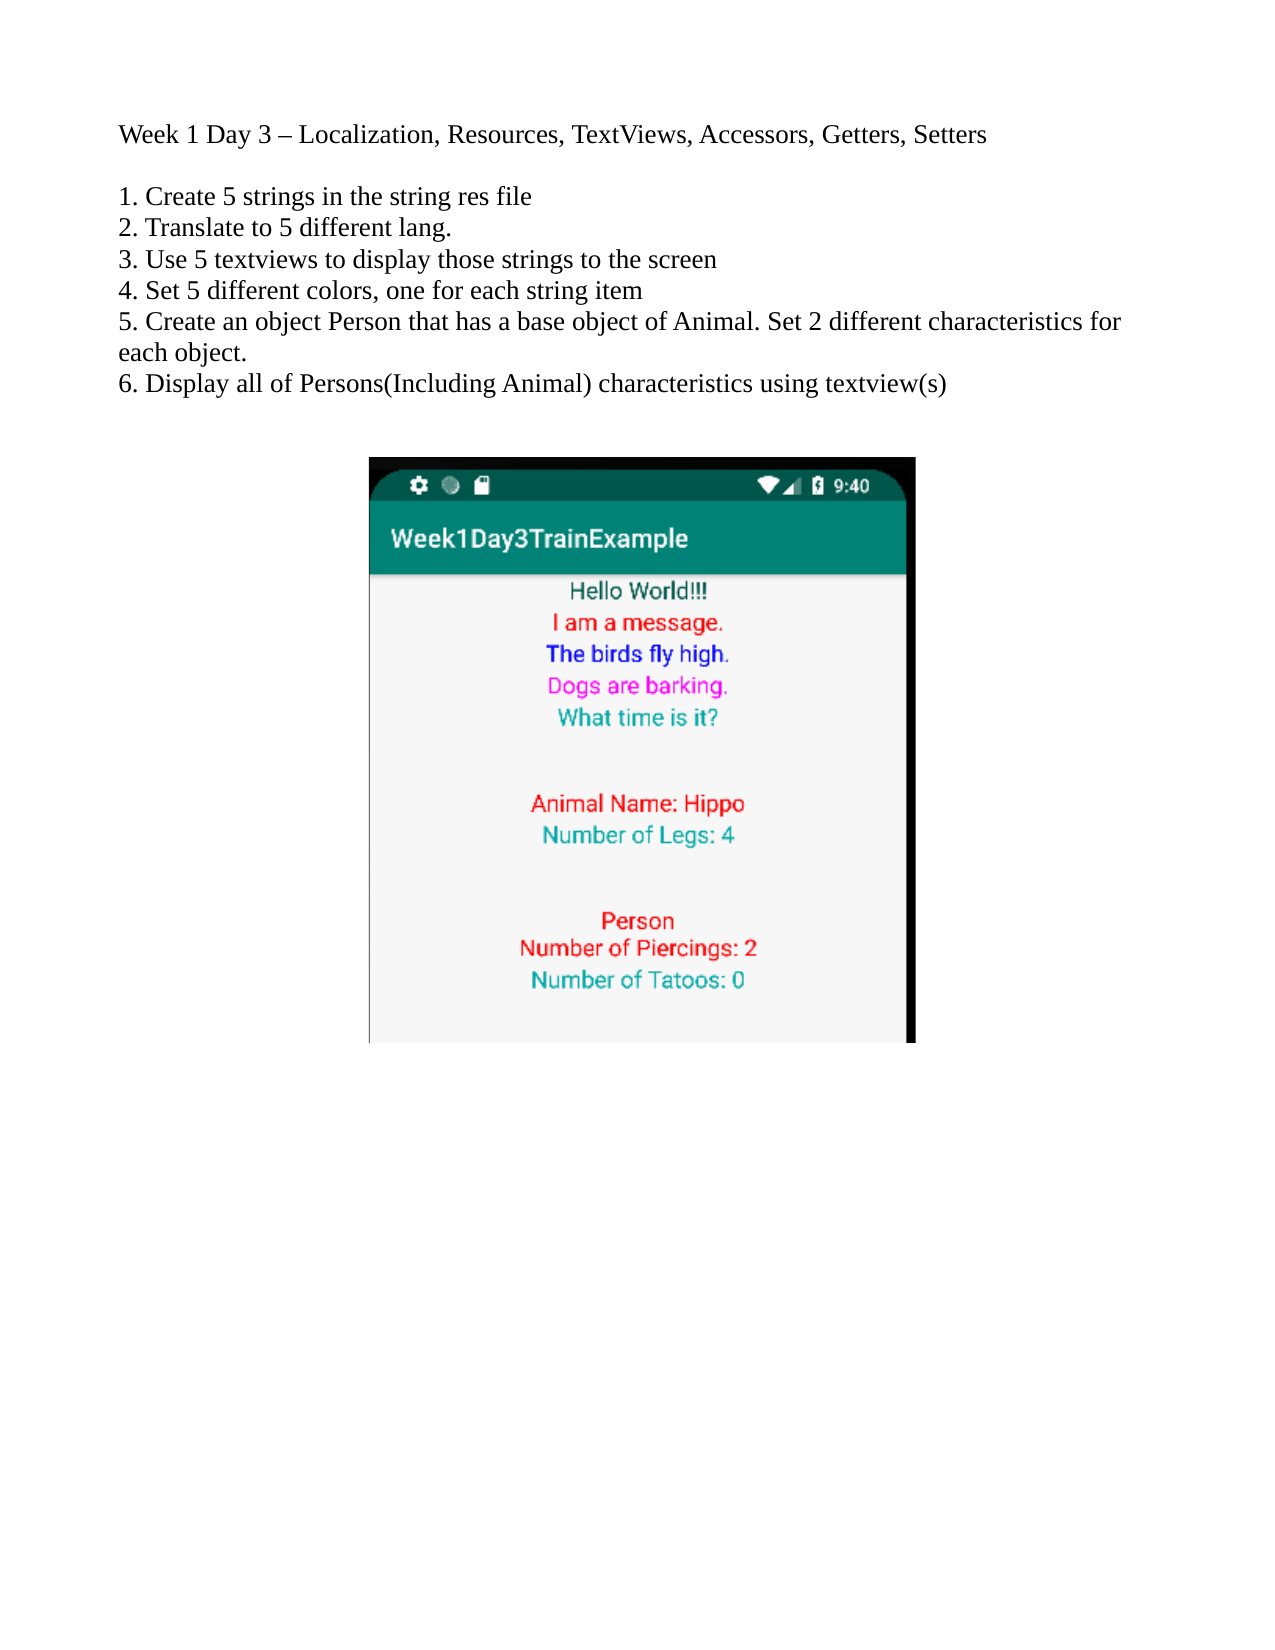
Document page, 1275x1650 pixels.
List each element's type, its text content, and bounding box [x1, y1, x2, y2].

picture [368, 457, 916, 1043]
text 5. Create an object Person that has a base object of Animal. Set 2 different characteristics for each object. [118, 305, 1157, 367]
text 2. Translate to 5 different lang. [118, 212, 1157, 243]
text 3. Use 5 textviews to display those strings to the screen [118, 243, 1157, 274]
text 4. Set 5 different colors, one for each string item [118, 274, 1157, 305]
text Week 1 Day 3 – Localization, Resources, TextViews, Accessors, Getters, Setters [118, 118, 1157, 149]
text 6. Display all of Persons(Including Animal) characteristics using textview(s) [118, 367, 1157, 398]
text 1. Create 5 strings in the string res file [118, 180, 1157, 212]
